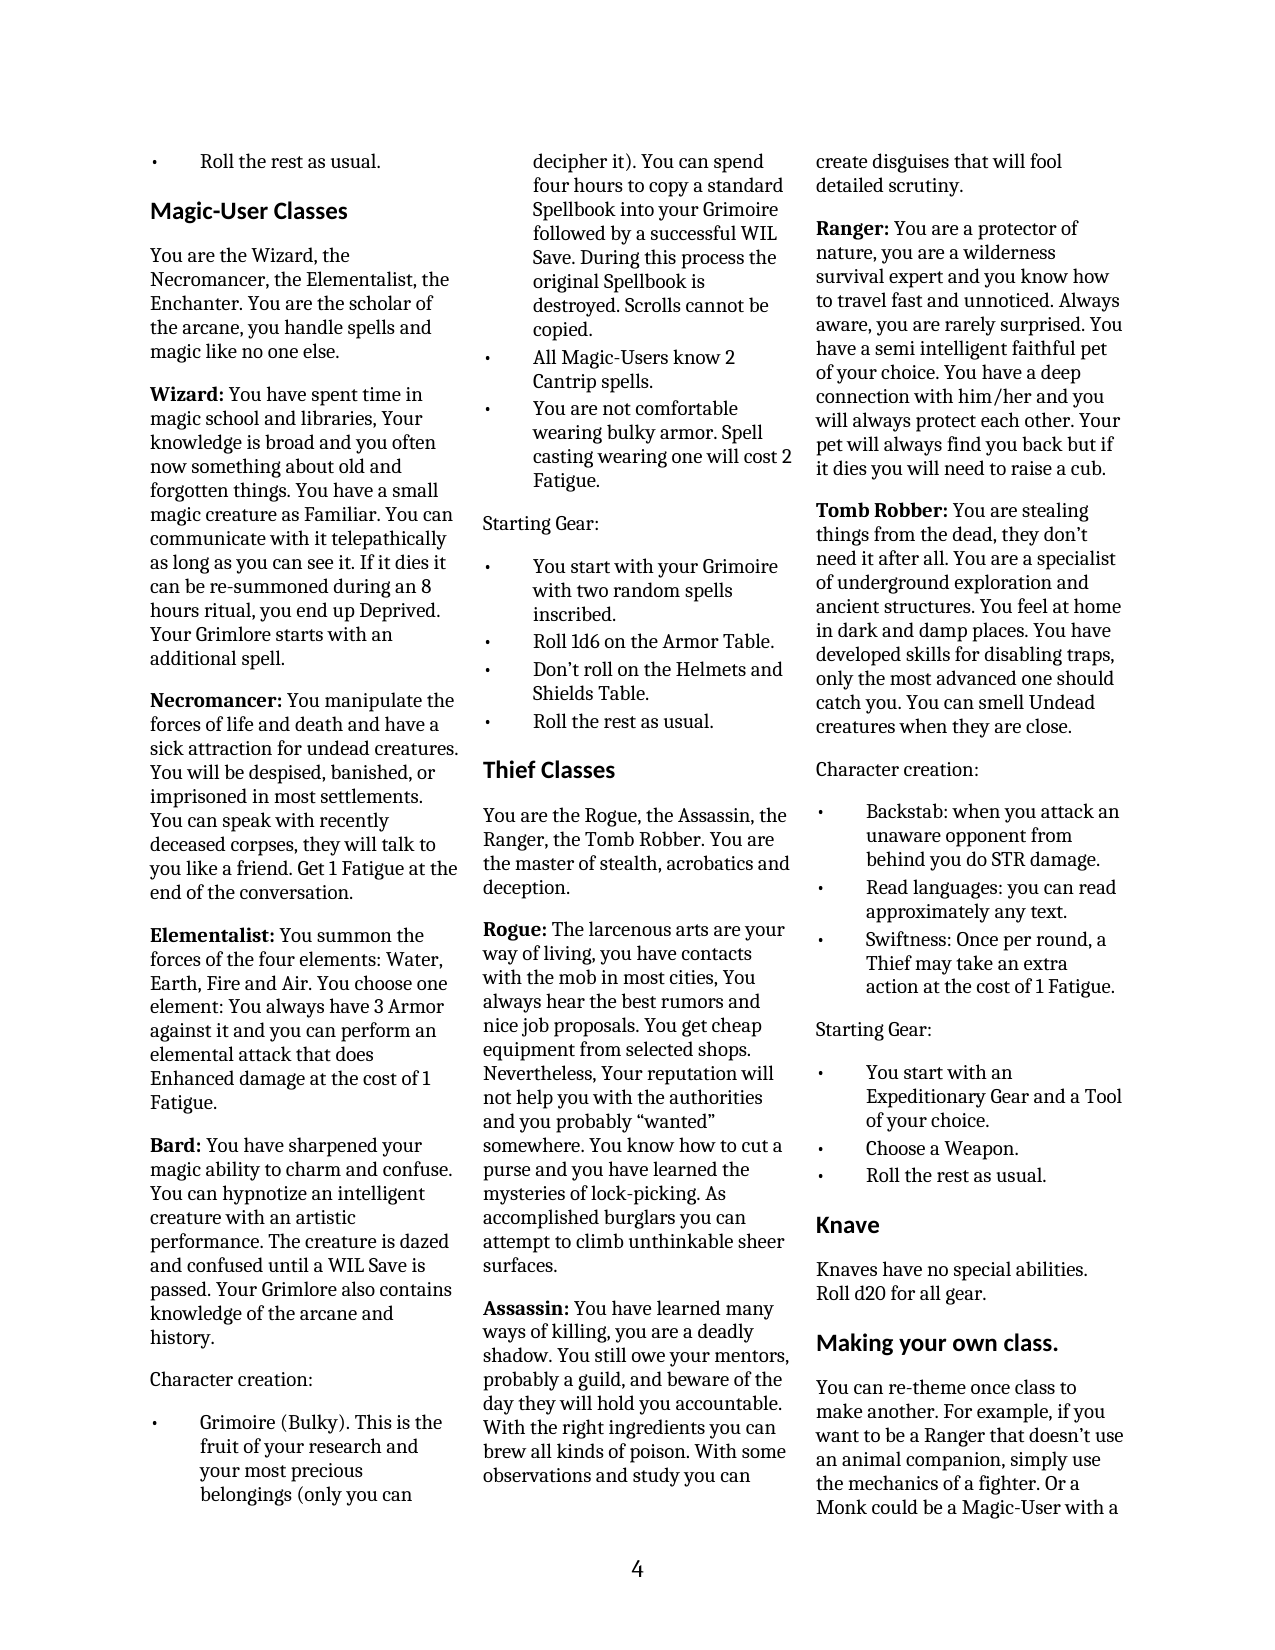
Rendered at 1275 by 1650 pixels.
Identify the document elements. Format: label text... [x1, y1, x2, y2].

text Tomb Robber: You are stealing things from the dead, they don’t need it after all. You are a specialist of underground exploration and ancient structures. You feel at home in dark and damp places. You have developed skills for disabling traps, only the most advanced one should catch you. You can smell Undead creatures when they are close. [816, 499, 1125, 738]
list Roll 1d6 on the Armor Table. [483, 630, 792, 654]
text Assassin: You have learned many ways of killing, you are a deadly shadow. You still owe your mentors, probably a guild, and beware of the day they will hold you accountable. With the right ingredients you can brew all kinds of poison. With some observations and study you can [483, 1296, 792, 1488]
text Rogue: The larcenous arts are your way of living, you have contacts with the mob in most cities, You always hear the best rumors and nice job proposals. You get cheap equipment from selected shops. Nevertheless, Your reputation will not help you with the authorities and you probably “wanted” somewhere. You know how to cut a purse and you have learned the mysteries of lock-picking. As accomplished burglars you can attempt to climb unthinkable sheer surfaces. [483, 918, 792, 1277]
text Ranger: You are a protector of nature, you are a wilderness survival expert and you know how to travel fast and unnoticed. Always aware, you are rarely surprised. You have a semi intelligent faithful pet of your choice. You have a deep connection with him/her and you will always protect each other. Your pet will always find you back but if it dies you will need to raise a cub. [816, 217, 1125, 480]
text create disguises that will fool detailed scrutiny. [816, 150, 1125, 198]
list Backstab: when you attack an unaware opponent from behind you do STR damage. [816, 800, 1125, 872]
list Choose a Weapon. [816, 1136, 1125, 1160]
list All Magic-Users know 2 Cantrip spells. [483, 345, 792, 393]
list Roll the rest as usual. [816, 1164, 1125, 1188]
text Wizard: You have spent time in magic school and libraries, Your knowledge is broad and you often now something about old and forgotten things. You have a small magic creature as Familiar. You can communicate with it telepathically as long as you can see it. If it dies it can be re-summoned during an 8 hours ritual, you end up Deprived. Your Grimlore starts with an additional spell. [150, 383, 459, 670]
subtitle Knave [816, 1209, 1125, 1239]
list Roll the rest as usual. [150, 150, 459, 174]
subtitle Magic-User Classes [150, 195, 459, 225]
text Necromancer: You manipulate the forces of life and death and have a sick attraction for undead creatures. You will be despised, banished, or imprisoned in most settlements. You can speak with recently deceased corpses, they will talk to you like a friend. Get 1 Fatigue at the end of the conversation. [150, 689, 459, 904]
text Character creation: [150, 1368, 459, 1392]
text Elementalist: You summon the forces of the four elements: Water, Earth, Fire and Air. You choose one element: You always have 3 Armor against it and you can perform an elemental attack that does Enhanced damage at the cost of 1 Fatigue. [150, 923, 459, 1115]
subtitle Making your own class. [816, 1327, 1125, 1357]
list Swiftness: Once per round, a Thief may take an extra action at the cost of 1 Fatigue. [816, 927, 1125, 999]
list Roll the rest as usual. [483, 709, 792, 733]
list Don’t roll on the Helmets and Shields Table. [483, 658, 792, 706]
list You start with an Expeditionary Gear and a Tool of your choice. [816, 1061, 1125, 1132]
subtitle Thief Classes [483, 754, 792, 785]
list Grimoire (Bulky). This is the fruit of your research and your most precious belongings (only you can [150, 1411, 459, 1507]
text You can re-theme once class to make another. For example, if you want to be a Ranger that doesn’t use an animal companion, simply use the mechanics of a fighter. Or a Monk could be a Magic-User with a [816, 1376, 1125, 1520]
list decipher it). You can spend four hours to copy a standard Spellbook into your Grimoire followed by a successful WIL Save. During this process the original Spellbook is destroyed. Scrolls cannot be copied. [483, 150, 792, 342]
text Character creation: [816, 757, 1125, 781]
text Knaves have no special abilities. Roll d20 for all gear. [816, 1258, 1125, 1306]
text Starting Gear: [483, 512, 792, 536]
list You are not comfortable wearing bulky armor. Spell casting wearing one will cost 2 Fatigue. [483, 397, 792, 493]
text You are the Rogue, the Assassin, the Ranger, the Tomb Robber. You are the master of stealth, acrobatics and deception. [483, 803, 792, 899]
text Starting Gear: [816, 1018, 1125, 1042]
text You are the Wizard, the Necromancer, the Elementalist, the Enchanter. You are the scholar of the arcane, you handle spells and magic like no one else. [150, 244, 459, 364]
list You start with your Grimoire with two random spells inscribed. [483, 554, 792, 626]
text Bard: You have sharpened your magic ability to charm and confuse. You can hypnotize an intelligent creature with an artistic performance. The creature is dazed and confused until a WIL Save is passed. Your Grimlore also contains knowledge of the arcane and history. [150, 1134, 459, 1349]
list Read languages: you can read approximately any text. [816, 876, 1125, 923]
